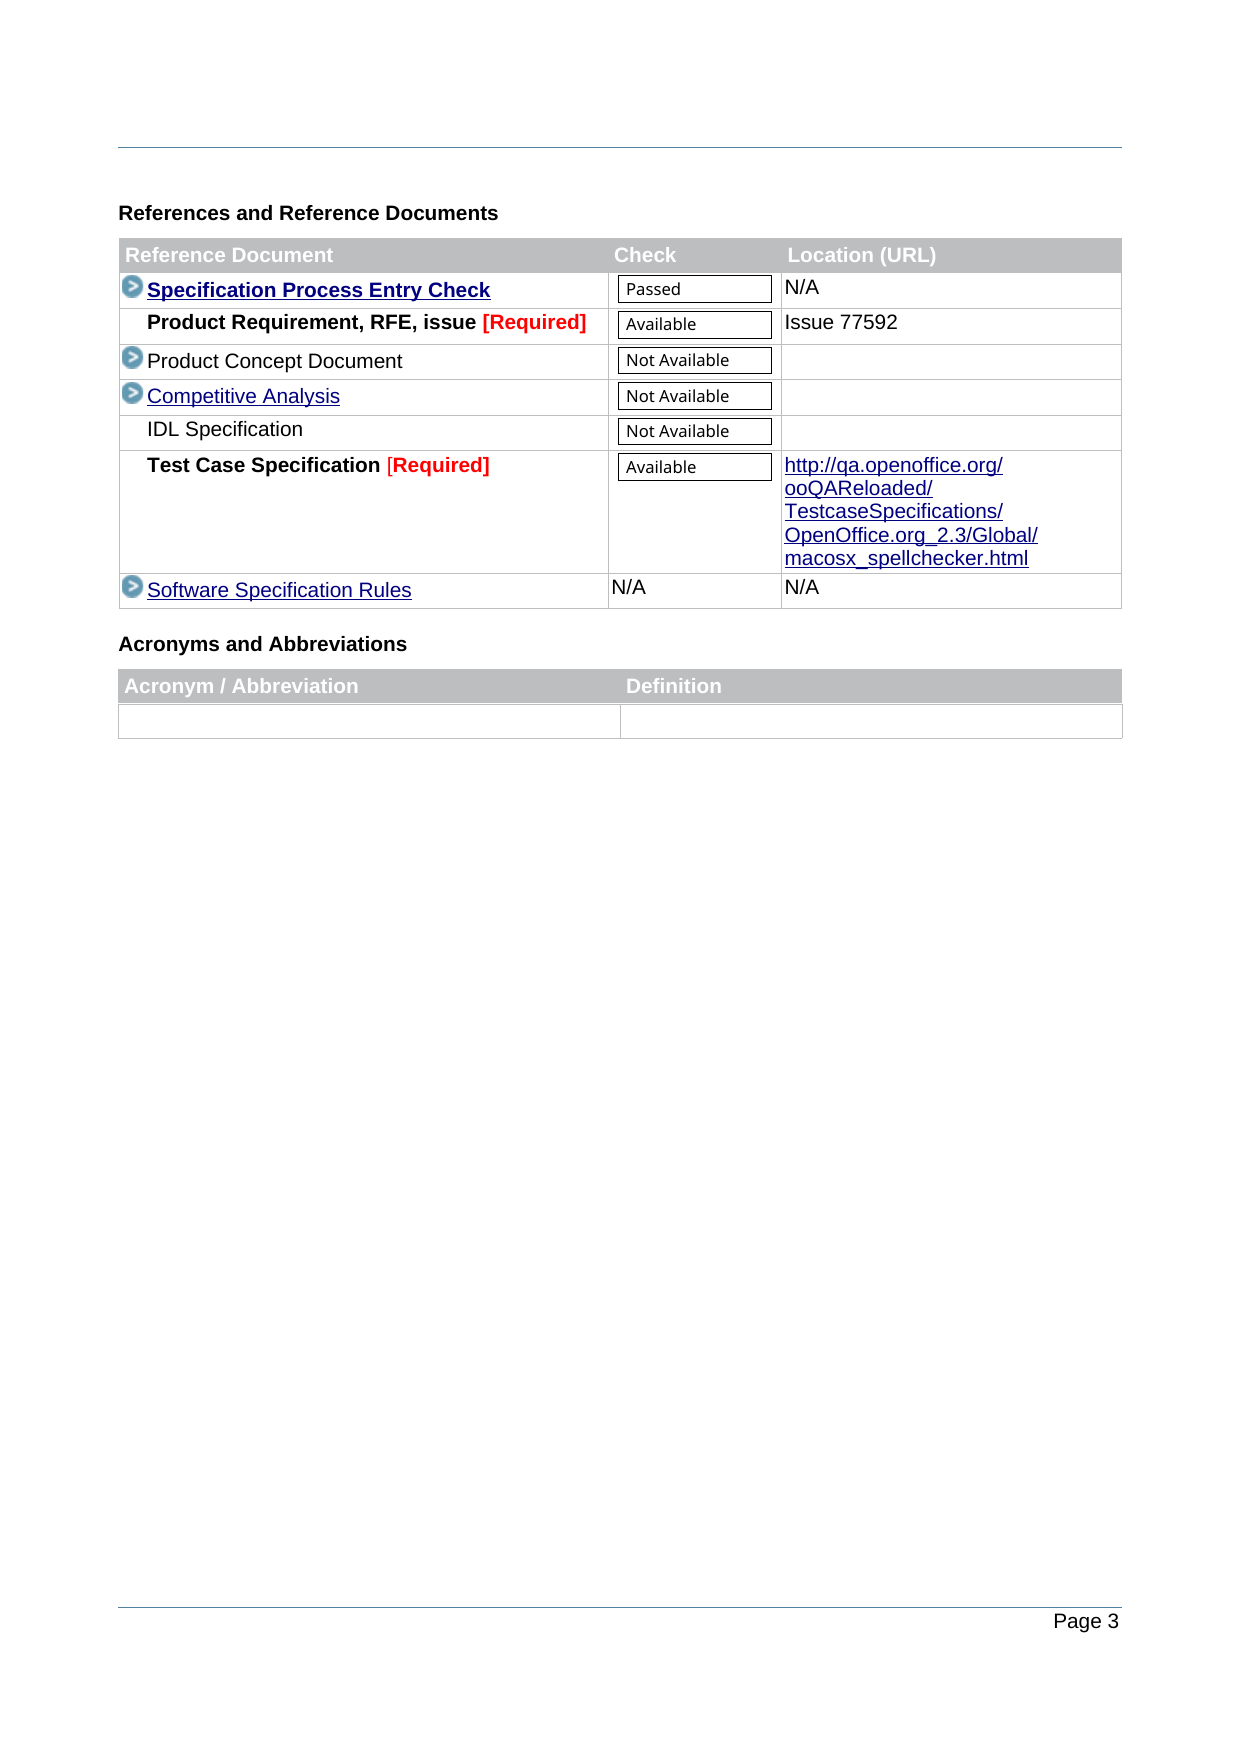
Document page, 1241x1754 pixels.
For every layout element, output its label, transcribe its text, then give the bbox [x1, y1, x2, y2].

table_cell [609, 345, 781, 379]
table_cell N/A [609, 574, 781, 608]
table_cell [609, 416, 781, 450]
picture [122, 275, 147, 298]
subtitle Acronyms and Abbreviations [118, 633, 1122, 656]
table_cell [621, 705, 1122, 738]
table_cell Issue 77592 [782, 309, 1121, 344]
picture [122, 382, 147, 404]
table_cell http://qa.openoffice.org/ooQAReloaded/TestcaseSpecifications/OpenOffice.org_2.3/Global/macosx_spellchecker.html [782, 451, 1121, 573]
table_header Location (URL) [782, 238, 1122, 273]
table_cell Test Case Specification [Required] [120, 451, 608, 573]
table_header Acronym / Abbreviation [118, 669, 620, 703]
table_cell <Please enter location here> [782, 416, 1121, 450]
table_cell Product Requirement, RFE, issue [Required] [120, 309, 608, 344]
table_cell IDL Specification [120, 416, 608, 450]
table_cell N/A [782, 273, 1121, 308]
table_cell Product Concept Document [120, 345, 608, 379]
subtitle References and Reference Documents [118, 202, 1122, 225]
table_cell [609, 309, 781, 344]
table_header Definition [620, 669, 1122, 703]
table_cell Specification Process Entry Check [120, 273, 608, 308]
table_cell [609, 451, 781, 573]
table_cell [119, 705, 620, 738]
table_cell [609, 380, 781, 415]
table_cell <Please enter location here> [782, 345, 1121, 379]
table_header Check [609, 238, 781, 273]
picture [122, 575, 147, 598]
table_cell Software Specification Rules [120, 574, 608, 608]
picture [122, 346, 147, 369]
table_cell [609, 273, 781, 308]
table_cell <Please enter location here> [782, 380, 1121, 415]
table_cell N/A [782, 574, 1121, 608]
table_header Reference Document [119, 238, 608, 273]
table_cell Competitive Analysis [120, 380, 608, 415]
